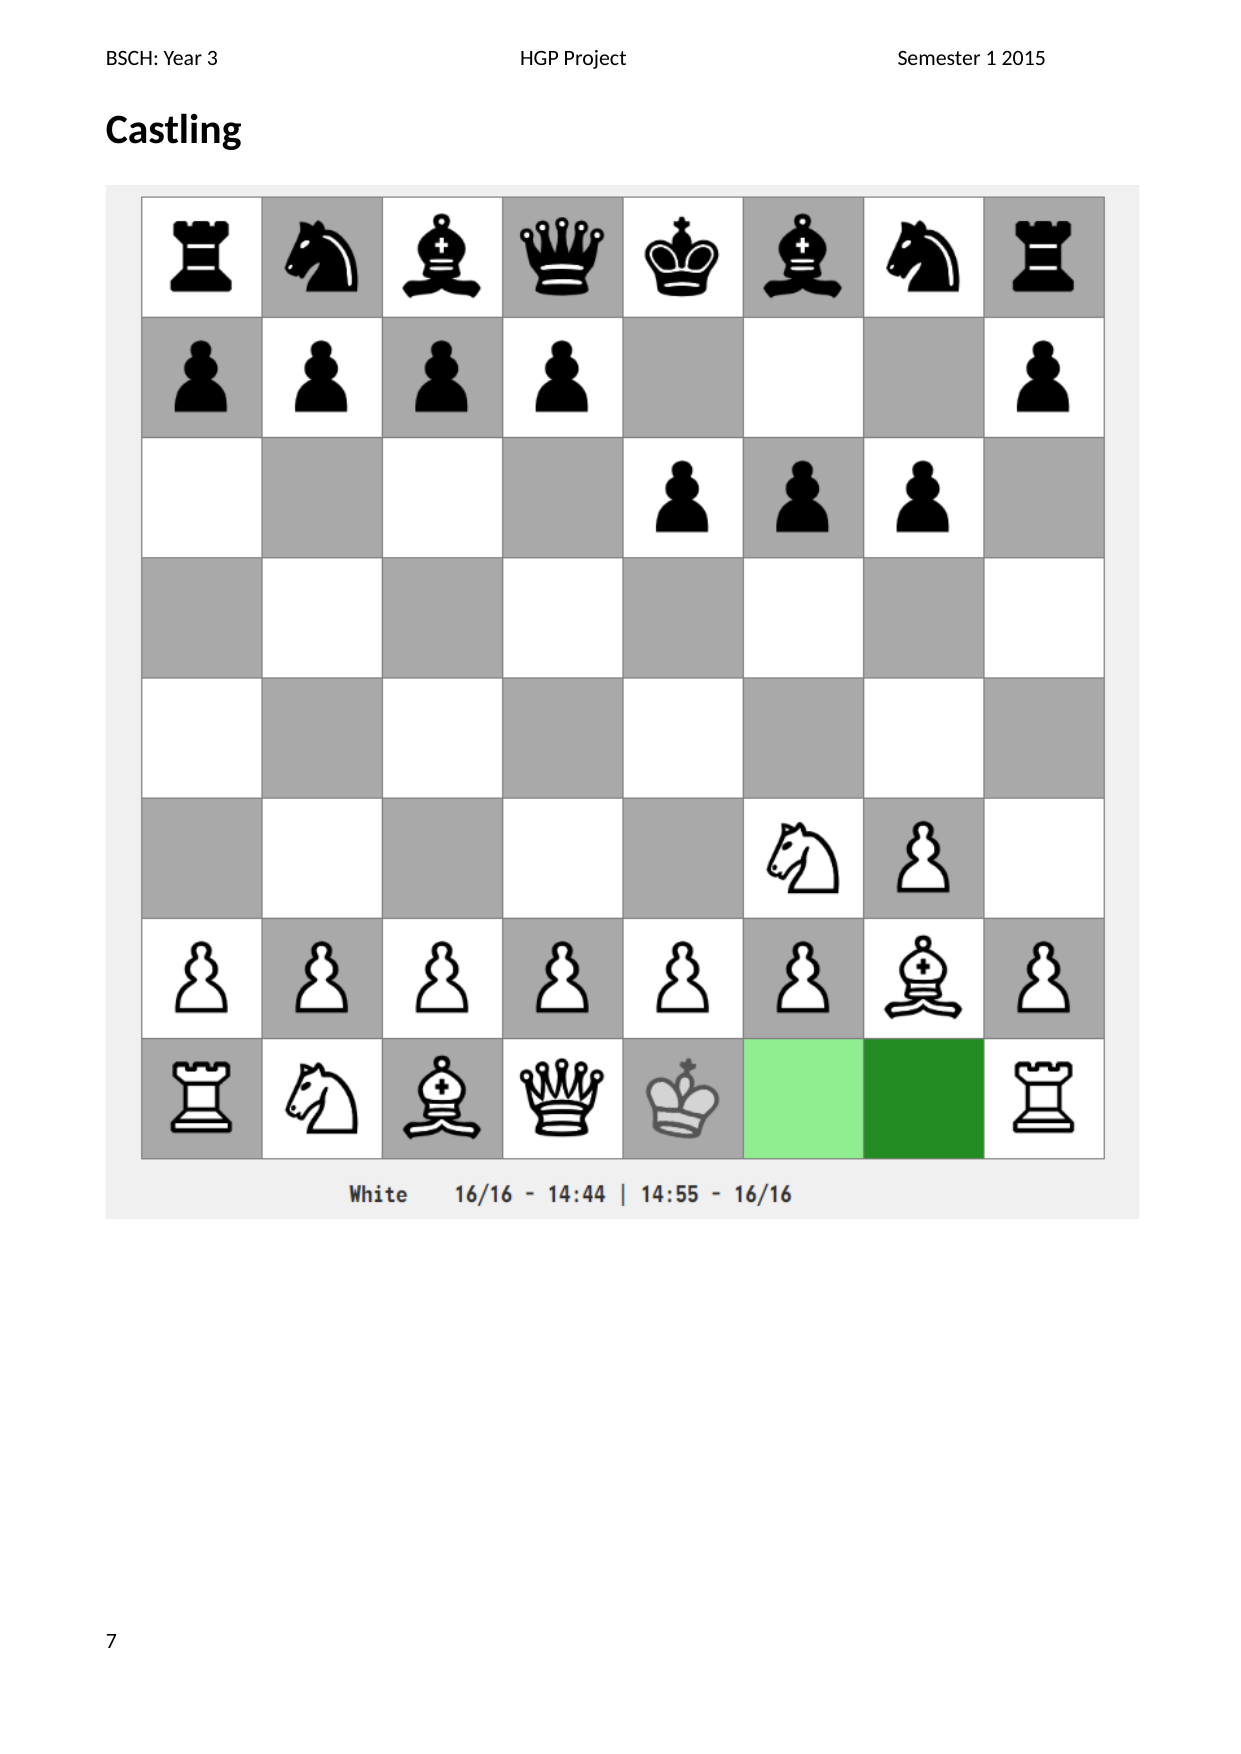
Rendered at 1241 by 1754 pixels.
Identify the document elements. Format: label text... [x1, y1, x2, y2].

picture [105, 185, 1140, 1219]
subtitle Castling [106, 103, 1139, 154]
